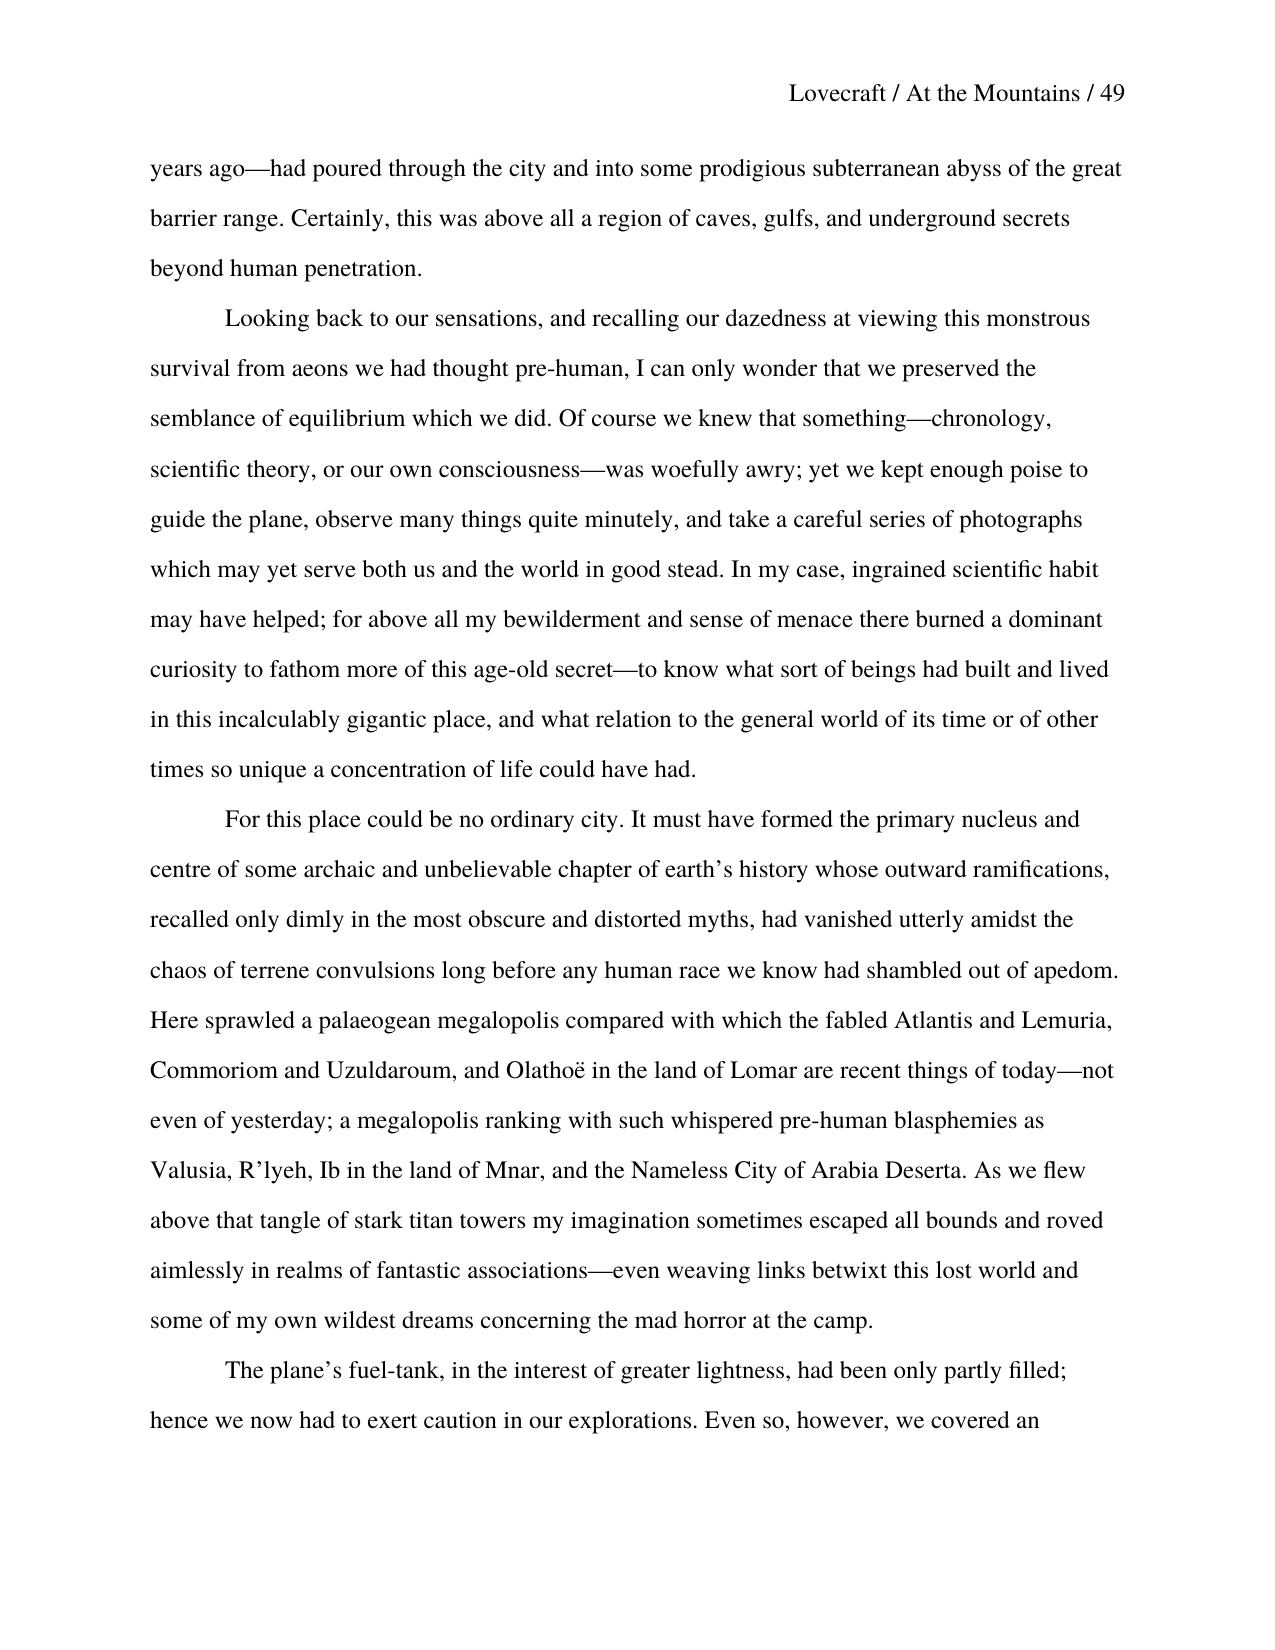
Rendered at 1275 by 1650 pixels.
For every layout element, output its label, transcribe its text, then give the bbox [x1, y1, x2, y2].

text For this place could be no ordinary city. It must have formed the primary nucleus and centre of some archaic and unbelievable chapter of earth’s history whose outward ramifications, recalled only dimly in the most obscure and distorted myths, had vanished utterly amidst the chaos of terrene convulsions long before any human race we know had shambled out of apedom. Here sprawled a palaeogean megalopolis compared with which the fabled Atlantis and Lemuria, Commoriom and Uzuldaroum, and Olathoë in the land of Lomar are recent things of today—not even of yesterday; a megalopolis ranking with such whispered pre-human blasphemies as Valusia, R’lyeh, Ib in the land of Mnar, and the Nameless City of Arabia Deserta. As we flew above that tangle of stark titan towers my imagination sometimes escaped all bounds and roved aimlessly in realms of fantastic associations—even weaving links betwixt this lost world and some of my own wildest dreams concerning the mad horror at the camp. [150, 801, 1125, 1336]
text years ago—had poured through the city and into some prodigious subterranean abyss of the great barrier range. Certainly, this was above all a region of caves, gulfs, and underground secrets beyond human penetration. [150, 150, 1125, 284]
text Looking back to our sensations, and recalling our dazedness at viewing this monstrous survival from aeons we had thought pre-human, I can only wonder that we preserved the semblance of equilibrium which we did. Of course we knew that something—chronology, scientific theory, or our own consciousness—was woefully awry; yet we kept enough poise to guide the plane, observe many things quite minutely, and take a careful series of photographs which may yet serve both us and the world in good stead. In my case, ingrained scientific habit may have helped; for above all my bewilderment and sense of menace there burned a dominant curiosity to fathom more of this age-old secret—to know what sort of beings had built and lived in this incalculably gigantic place, and what relation to the general world of its time or of other times so unique a concentration of life could have had. [150, 300, 1125, 785]
text The plane’s fuel-tank, in the interest of greater lightness, had been only partly filled; hence we now had to exert caution in our explorations. Even so, however, we covered an [150, 1352, 1125, 1436]
